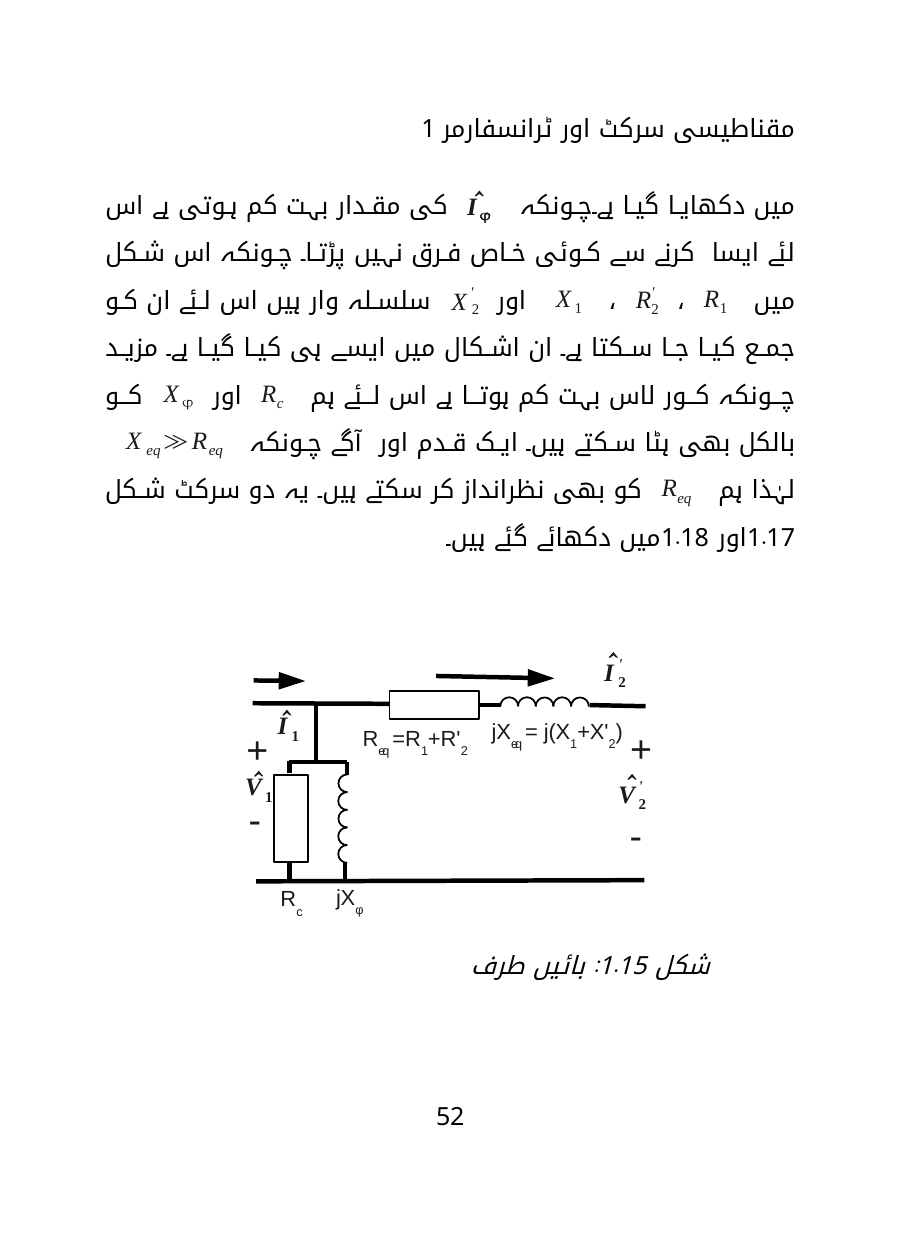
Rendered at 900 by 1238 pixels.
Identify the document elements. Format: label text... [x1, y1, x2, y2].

text اگر ہم شکل1.14میںاورکو بائیں یا دائیں طرف لے جائیں تو ہمیں جو سرکٹ ملتا ہے وہ شکل 1.15 اور 1.16 میں دکھایا گیا ہے۔چونکہ کی مقدار بہت کم ہوتی ہے اس لئے ایسا کرنے سے کوئی خاص فرق نہیں پڑتا۔ چونکہ اس شکل میں ،، اورسلسلہ وار ہیں اس لئے ان کو جمع کیا جا سکتا ہے۔ ان اشکال میں ایسے ہی کیا گیا ہے۔ مزید چونکہ کور لاس بہت کم ہوتا ہے اس لئے ہم اورکو بالکل بھی ہٹا سکتے ہیں۔ ایک قدم اور آگے چونکہ لہٰذا ہم کو بھی نظرانداز کر سکتے ہیں۔ یہ دو سرکٹ شکل 1.17اور 1.18میں دکھائے گئے ہیں۔ [105, 182, 795, 562]
text شکل 1.15: بائیں طرف [190, 633, 710, 989]
